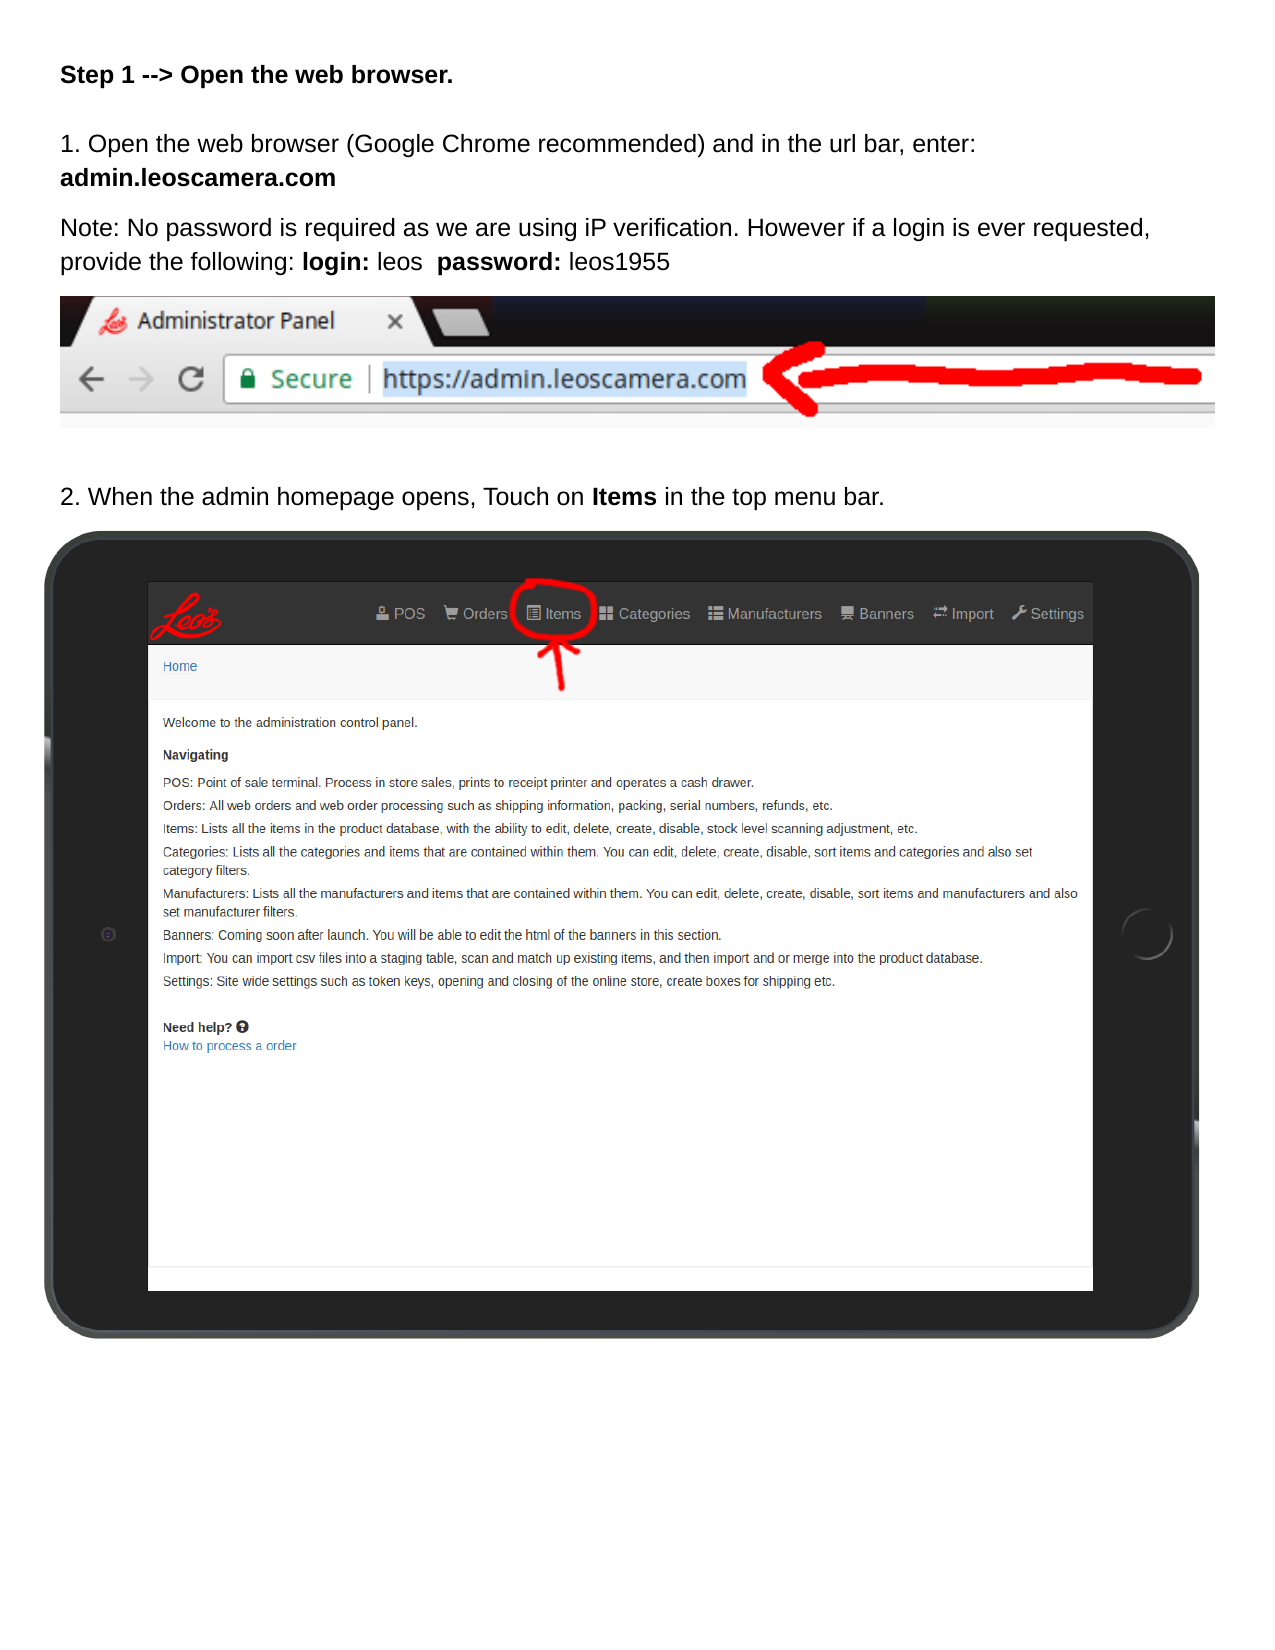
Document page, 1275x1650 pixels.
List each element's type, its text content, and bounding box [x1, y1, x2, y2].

text Note: No password is required as we are using iP verification. However if a login is ever requested, provide the following: login: leos password: leos1955 [60, 212, 1215, 276]
text Step 1 --> Open the web browser. 1. Open the web browser (Google Chrome recommended) and in the url bar, enter: admin.leoscamera.com [60, 60, 1215, 192]
picture [44, 530, 1200, 1339]
text 2. When the admin homepage opens, Touch on Items in the top menu bar. [60, 482, 1215, 511]
picture [60, 296, 1215, 428]
